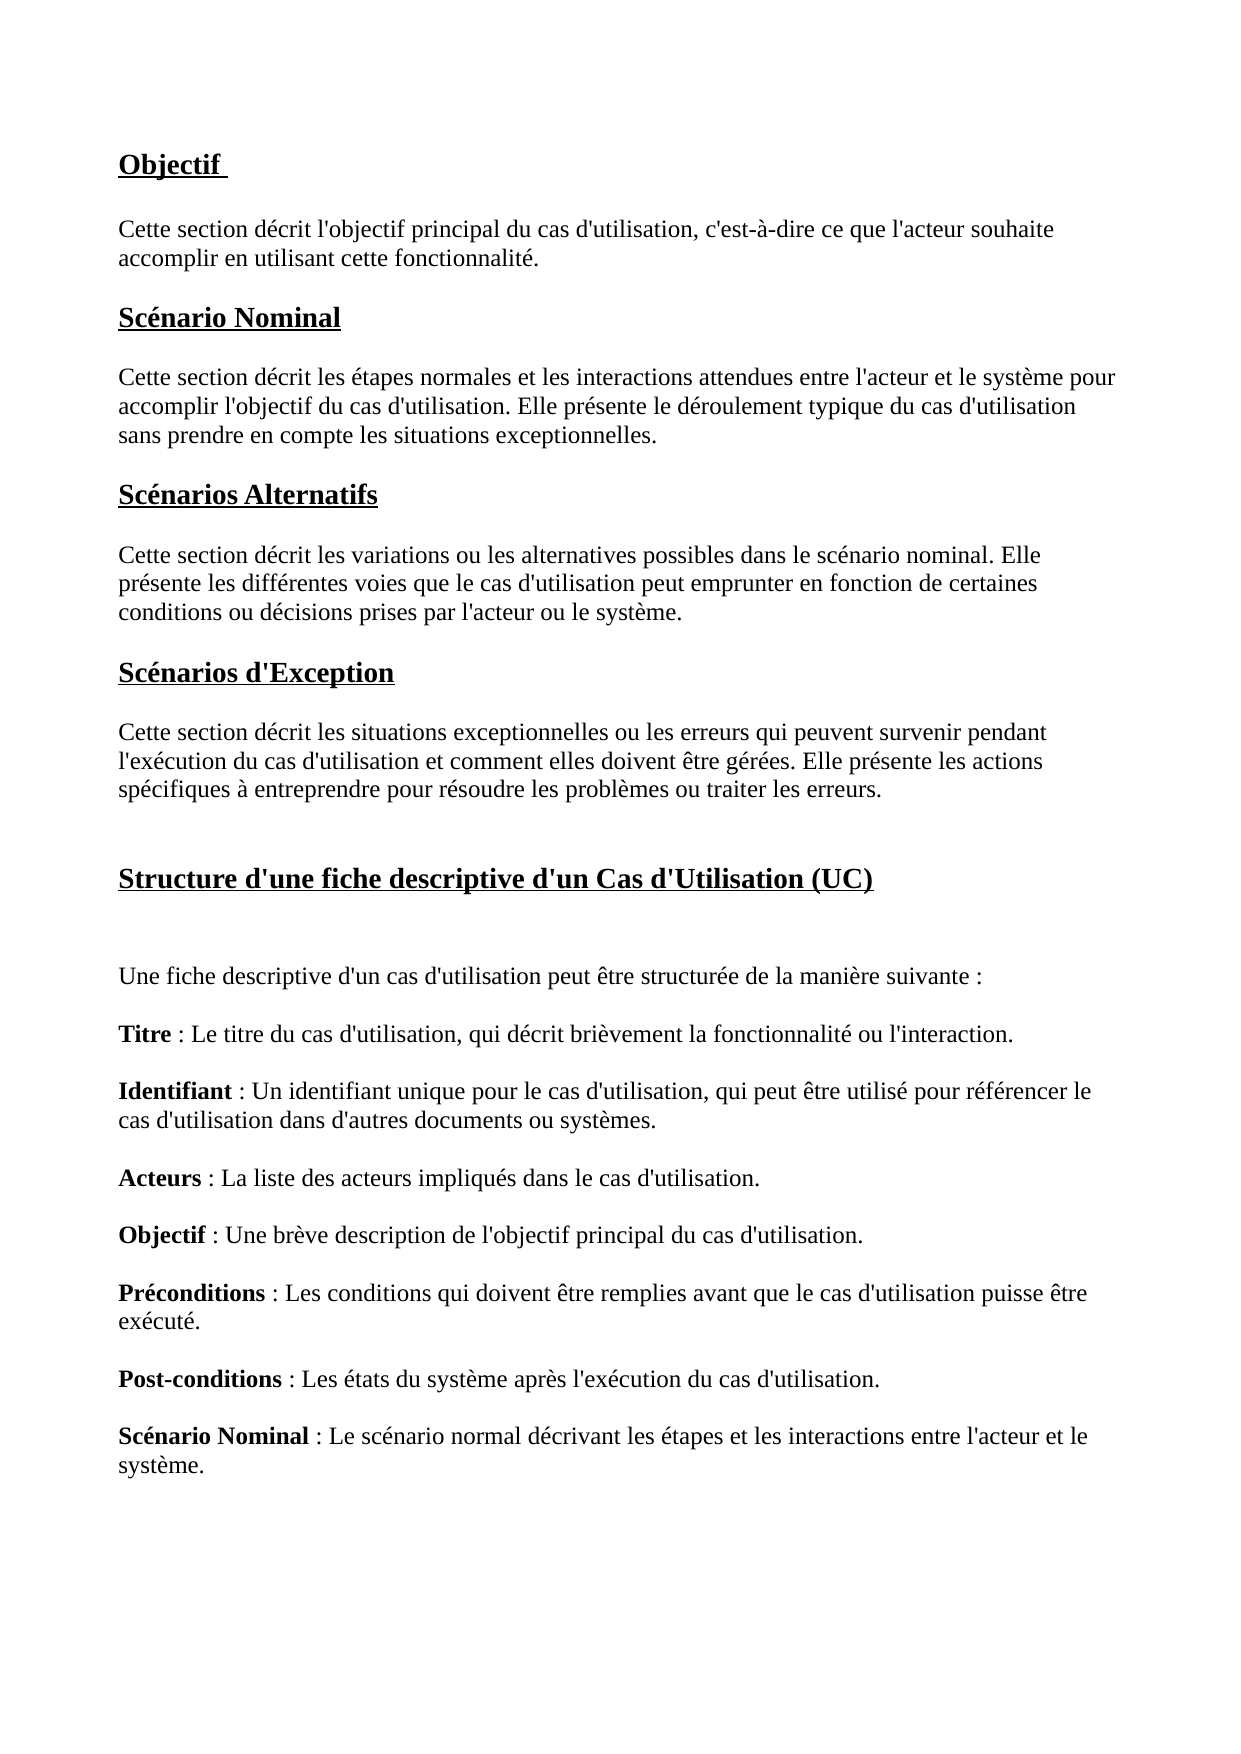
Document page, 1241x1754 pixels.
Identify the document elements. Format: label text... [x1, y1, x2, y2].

text Cette section décrit les variations ou les alternatives possibles dans le scénario nominal. Elle présente les différentes voies que le cas d'utilisation peut emprunter en fonction de certaines conditions ou décisions prises par l'acteur ou le système. [118, 540, 1122, 626]
text Scénarios d'Exception [118, 655, 1122, 688]
text Cette section décrit les situations exceptionnelles ou les erreurs qui peuvent survenir pendant l'exécution du cas d'utilisation et comment elles doivent être gérées. Elle présente les actions spécifiques à entreprendre pour résoudre les problèmes ou traiter les erreurs. [118, 717, 1122, 803]
text Scénario Nominal [118, 300, 1122, 334]
text Structure d'une fiche descriptive d'un Cas d'Utilisation (UC) [118, 861, 1122, 894]
text Une fiche descriptive d'un cas d'utilisation peut être structurée de la manière suivante : [118, 961, 1122, 990]
text Scénario Nominal : Le scénario normal décrivant les étapes et les interactions entre l'acteur et le système. [118, 1421, 1122, 1479]
text Cette section décrit les étapes normales et les interactions attendues entre l'acteur et le système pour accomplir l'objectif du cas d'utilisation. Elle présente le déroulement typique du cas d'utilisation sans prendre en compte les situations exceptionnelles. [118, 362, 1122, 449]
text Post-conditions : Les états du système après l'exécution du cas d'utilisation. [118, 1364, 1122, 1393]
text Objectif : Une brève description de l'objectif principal du cas d'utilisation. [118, 1220, 1122, 1249]
text Cette section décrit l'objectif principal du cas d'utilisation, c'est-à-dire ce que l'acteur souhaite accomplir en utilisant cette fonctionnalité. [118, 214, 1122, 271]
text Identifiant : Un identifiant unique pour le cas d'utilisation, qui peut être utilisé pour référencer le cas d'utilisation dans d'autres documents ou systèmes. [118, 1076, 1122, 1134]
text Préconditions : Les conditions qui doivent être remplies avant que le cas d'utilisation puisse être exécuté. [118, 1278, 1122, 1335]
text Objectif [118, 147, 1122, 180]
text Acteurs : La liste des acteurs impliqués dans le cas d'utilisation. [118, 1163, 1122, 1191]
text Scénarios Alternatifs [118, 477, 1122, 511]
text Titre : Le titre du cas d'utilisation, qui décrit brièvement la fonctionnalité ou l'interaction. [118, 1019, 1122, 1048]
